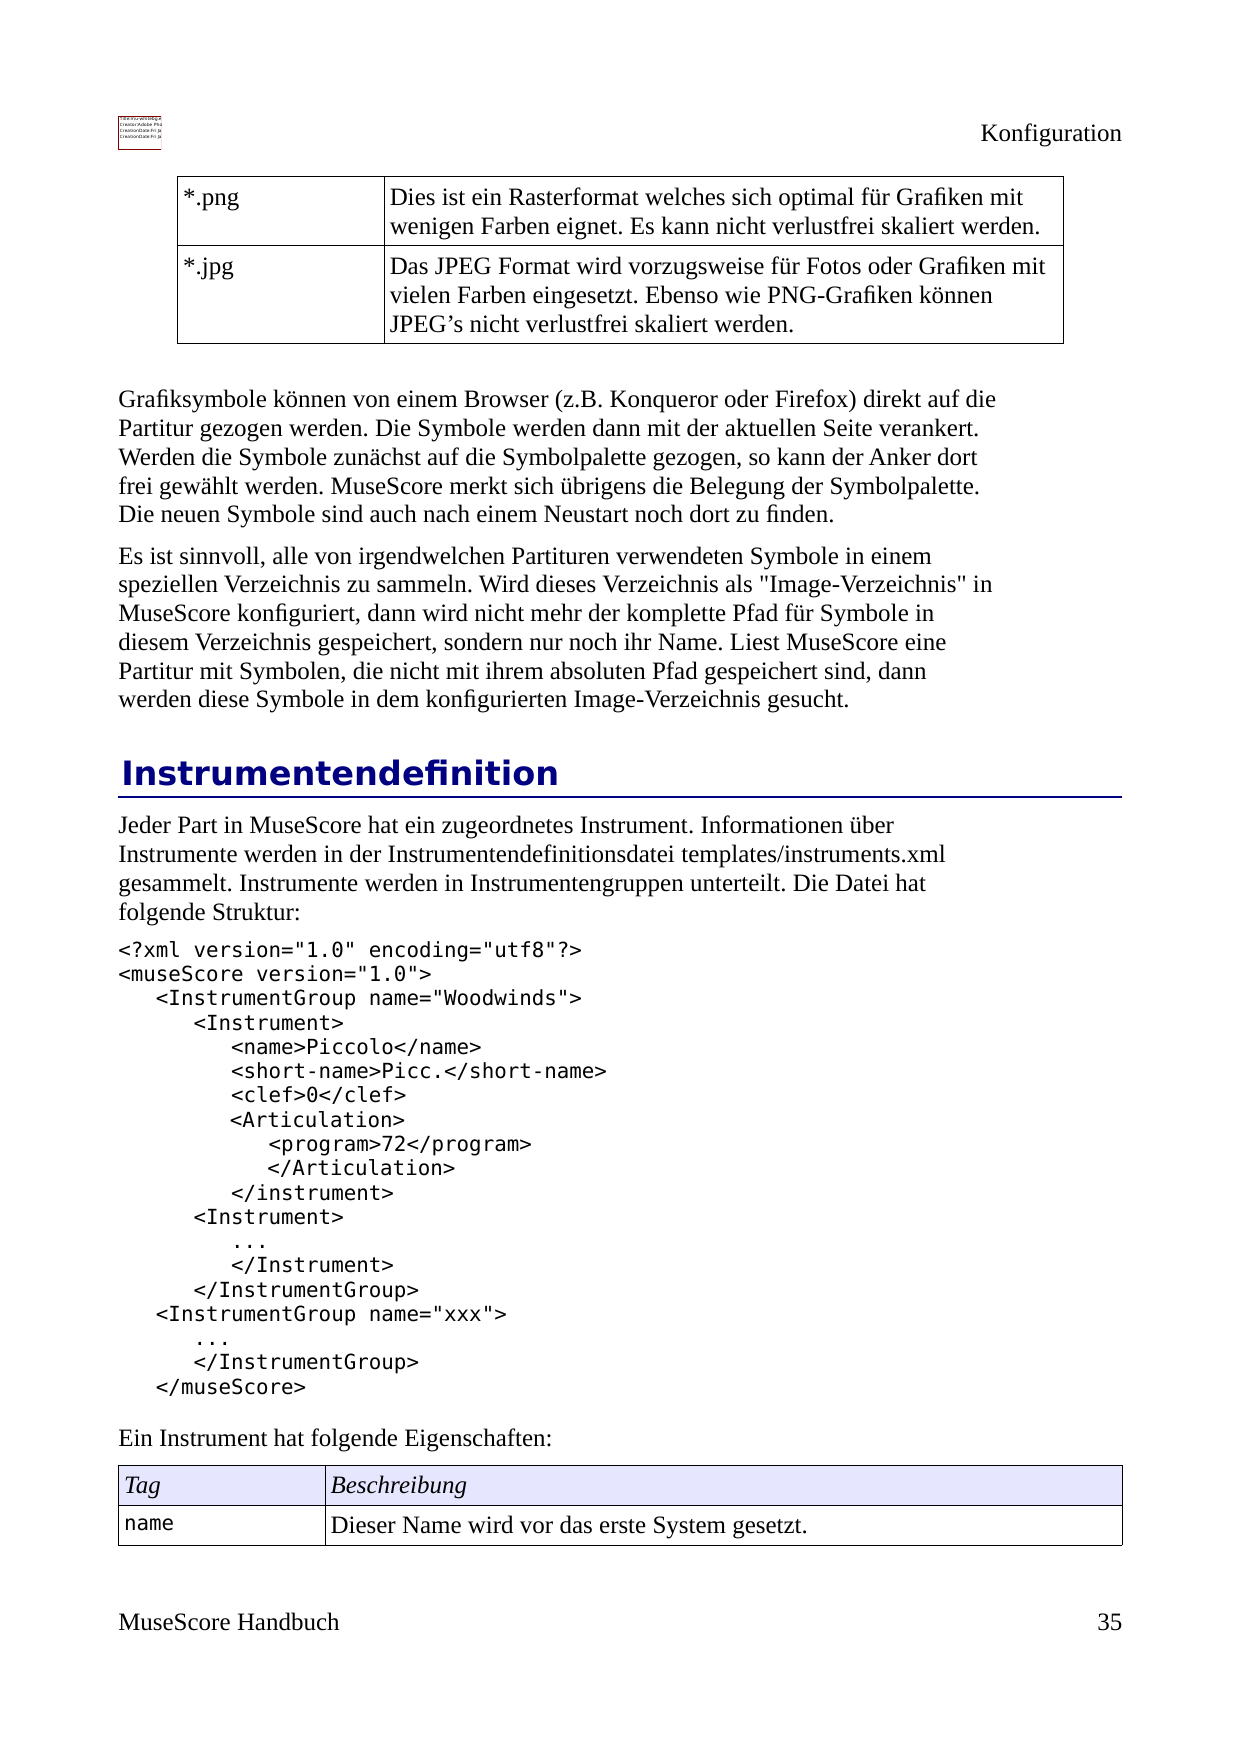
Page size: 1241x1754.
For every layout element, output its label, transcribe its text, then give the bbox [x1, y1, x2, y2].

text Ein Instrument hat folgende Eigenschaften: [118, 1423, 1004, 1452]
table_cell *.jpg [178, 246, 384, 343]
text <name>Piccolo</name> [118, 1035, 1122, 1059]
table_cell Dieser Name wird vor das erste System gesetzt. [326, 1506, 1122, 1545]
text </InstrumentGroup> [118, 1278, 1122, 1302]
text </Articulation> [118, 1156, 1122, 1181]
text Es ist sinnvoll, alle von irgendwelchen Partituren verwendeten Symbole in einem speziellen Verzeichnis zu sammeln. Wird dieses Verzeichnis als "Image-Verzeichnis" in MuseScore konﬁguriert, dann wird nicht mehr der komplette Pfad für Symbole in diesem Verzeichnis gespeichert, sondern nur noch ihr Name. Liest MuseScore eine Partitur mit Symbolen, die nicht mit ihrem absoluten Pfad gespeichert sind, dann werden diese Symbole in dem konﬁgurierten Image-Verzeichnis gesucht. [118, 541, 1004, 713]
text </InstrumentGroup> [118, 1350, 1122, 1375]
text <InstrumentGroup name="xxx"> [118, 1302, 1122, 1326]
text <Instrument> [118, 1205, 1122, 1229]
text </instrument> [118, 1181, 1122, 1205]
text <clef>0</clef> [118, 1083, 1122, 1108]
text <?xml version="1.0" encoding="utf8"?> [118, 938, 1122, 962]
subtitle Instrumentendefinition [118, 751, 1122, 796]
table_cell Dies ist ein Rasterformat welches sich optimal für Graﬁken mit wenigen Farben eignet. Es kann nicht verlustfrei skaliert werden. [385, 177, 1063, 245]
text ... [118, 1229, 1122, 1253]
text ... [118, 1326, 1122, 1350]
table_cell name [119, 1506, 325, 1545]
text </Instrument> [118, 1253, 1122, 1278]
text <short-name>Picc.</short-name> [118, 1059, 1122, 1083]
text <program>72</program> [118, 1132, 1122, 1156]
text <InstrumentGroup name="Woodwinds"> [118, 986, 1122, 1011]
text Graﬁksymbole können von einem Browser (z.B. Konqueror oder Firefox) direkt auf die Partitur gezogen werden. Die Symbole werden dann mit der aktuellen Seite verankert. Werden die Symbole zunächst auf die Symbolpalette gezogen, so kann der Anker dort frei gewählt werden. MuseScore merkt sich übrigens die Belegung der Symbolpalette. Die neuen Symbole sind auch nach einem Neustart noch dort zu ﬁnden. [118, 384, 1004, 528]
table_cell *.png [178, 177, 384, 245]
table_header Beschreibung [326, 1466, 1122, 1505]
table_cell Das JPEG Format wird vorzugsweise für Fotos oder Graﬁken mit vielen Farben eingesetzt. Ebenso wie PNG-Graﬁken können JPEG’s nicht verlustfrei skaliert werden. [385, 246, 1063, 343]
text </museScore> [118, 1375, 1122, 1399]
text Jeder Part in MuseScore hat ein zugeordnetes Instrument. Informationen über Instrumente werden in der Instrumentendefinitionsdatei templates/instruments.xml gesammelt. Instrumente werden in Instrumentengruppen unterteilt. Die Datei hat folgende Struktur: [118, 810, 1004, 925]
text <Instrument> [118, 1011, 1122, 1035]
text <museScore version="1.0"> [118, 962, 1122, 986]
table_header Tag [119, 1466, 325, 1505]
text <Articulation> [118, 1108, 1122, 1132]
